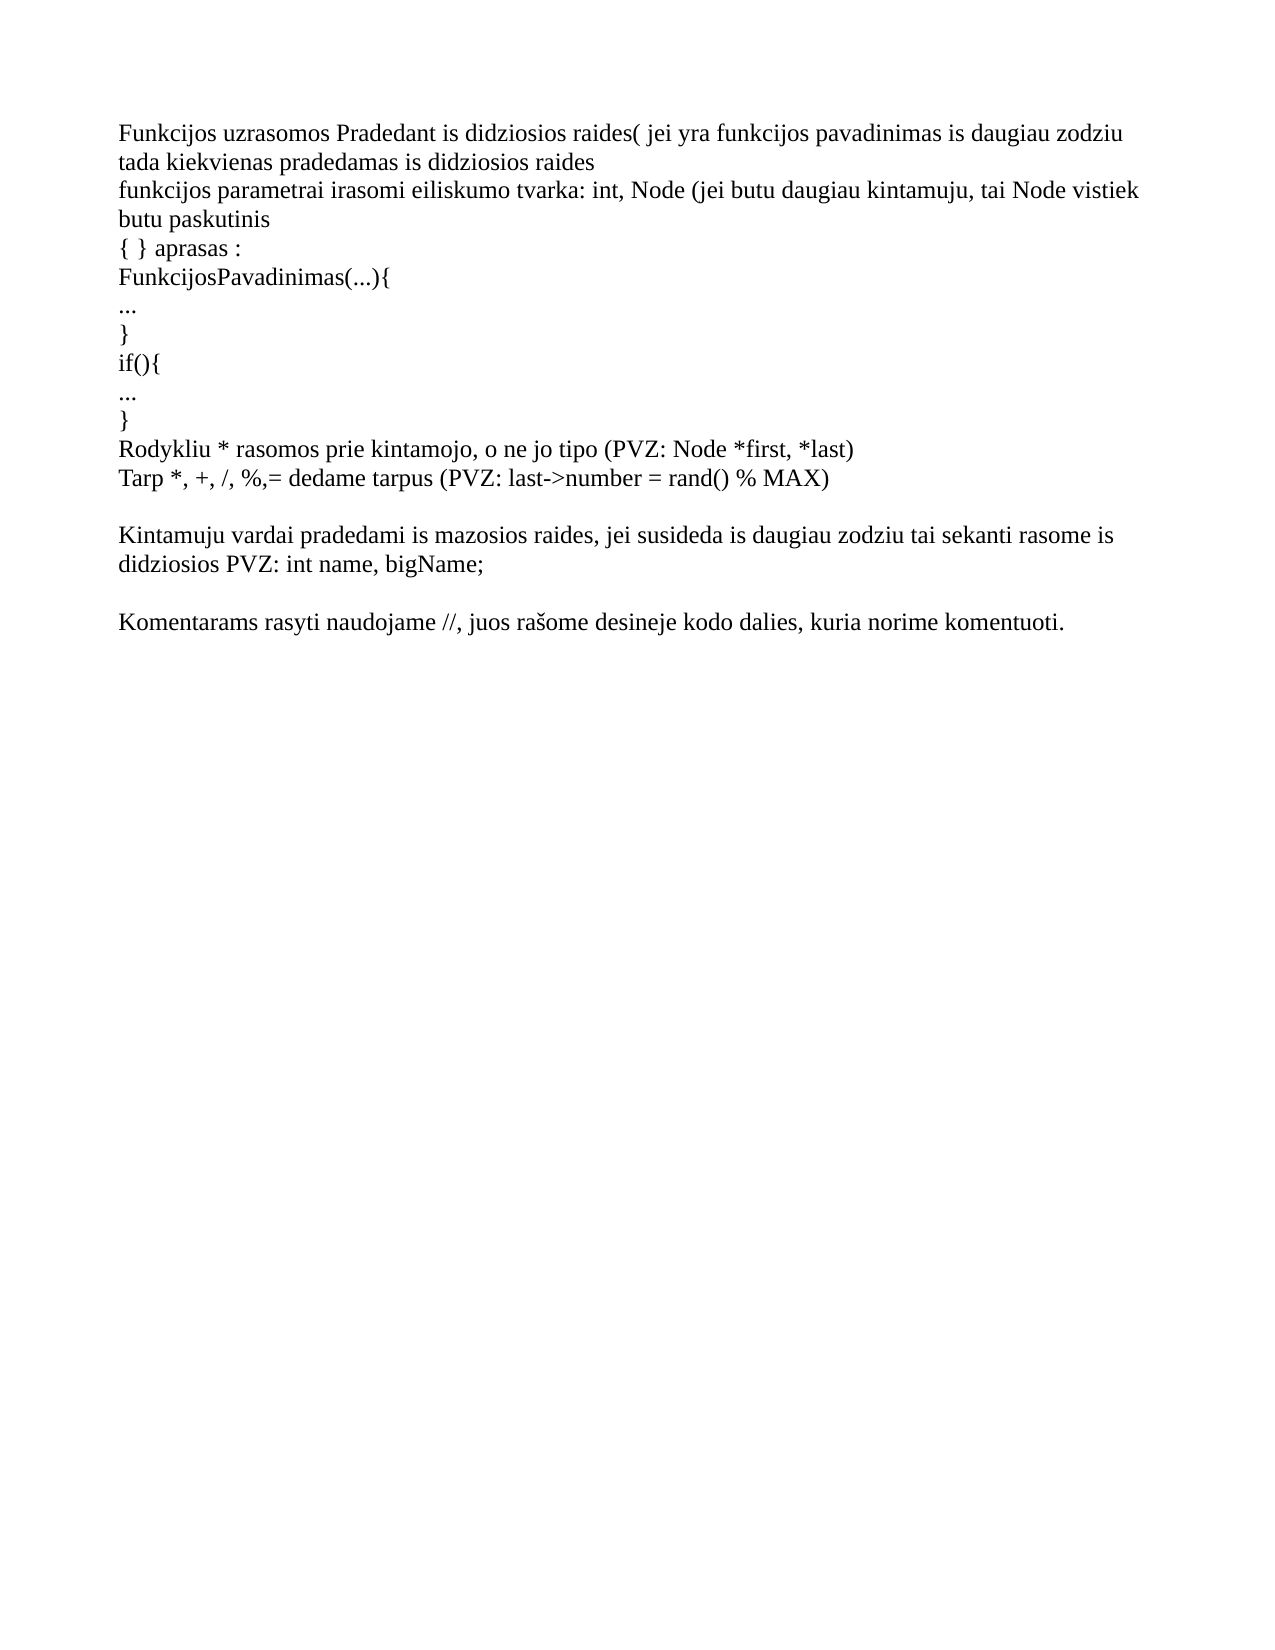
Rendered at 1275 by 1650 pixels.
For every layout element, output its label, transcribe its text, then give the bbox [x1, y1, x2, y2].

text Tarp *, +, /, %,= dedame tarpus (PVZ: last->number = rand() % MAX) [118, 463, 1157, 492]
text if(){ [118, 348, 1157, 377]
text Kintamuju vardai pradedami is mazosios raides, jei susideda is daugiau zodziu tai sekanti rasome is didziosios PVZ: int name, bigName; [118, 521, 1157, 578]
text Komentarams rasyti naudojame //, juos rašome desineje kodo dalies, kuria norime komentuoti. [118, 607, 1157, 636]
text ... [118, 291, 1157, 319]
text } [118, 406, 1157, 434]
text Funkcijos uzrasomos Pradedant is didziosios raides( jei yra funkcijos pavadinimas is daugiau zodziu tada kiekvienas pradedamas is didziosios raides [118, 118, 1157, 176]
text ... [118, 377, 1157, 406]
text { } aprasas : [118, 233, 1157, 262]
text Rodykliu * rasomos prie kintamojo, o ne jo tipo (PVZ: Node *first, *last) [118, 434, 1157, 463]
text } [118, 319, 1157, 348]
text FunkcijosPavadinimas(...){ [118, 262, 1157, 291]
text funkcijos parametrai irasomi eiliskumo tvarka: int, Node (jei butu daugiau kintamuju, tai Node vistiek butu paskutinis [118, 176, 1157, 233]
